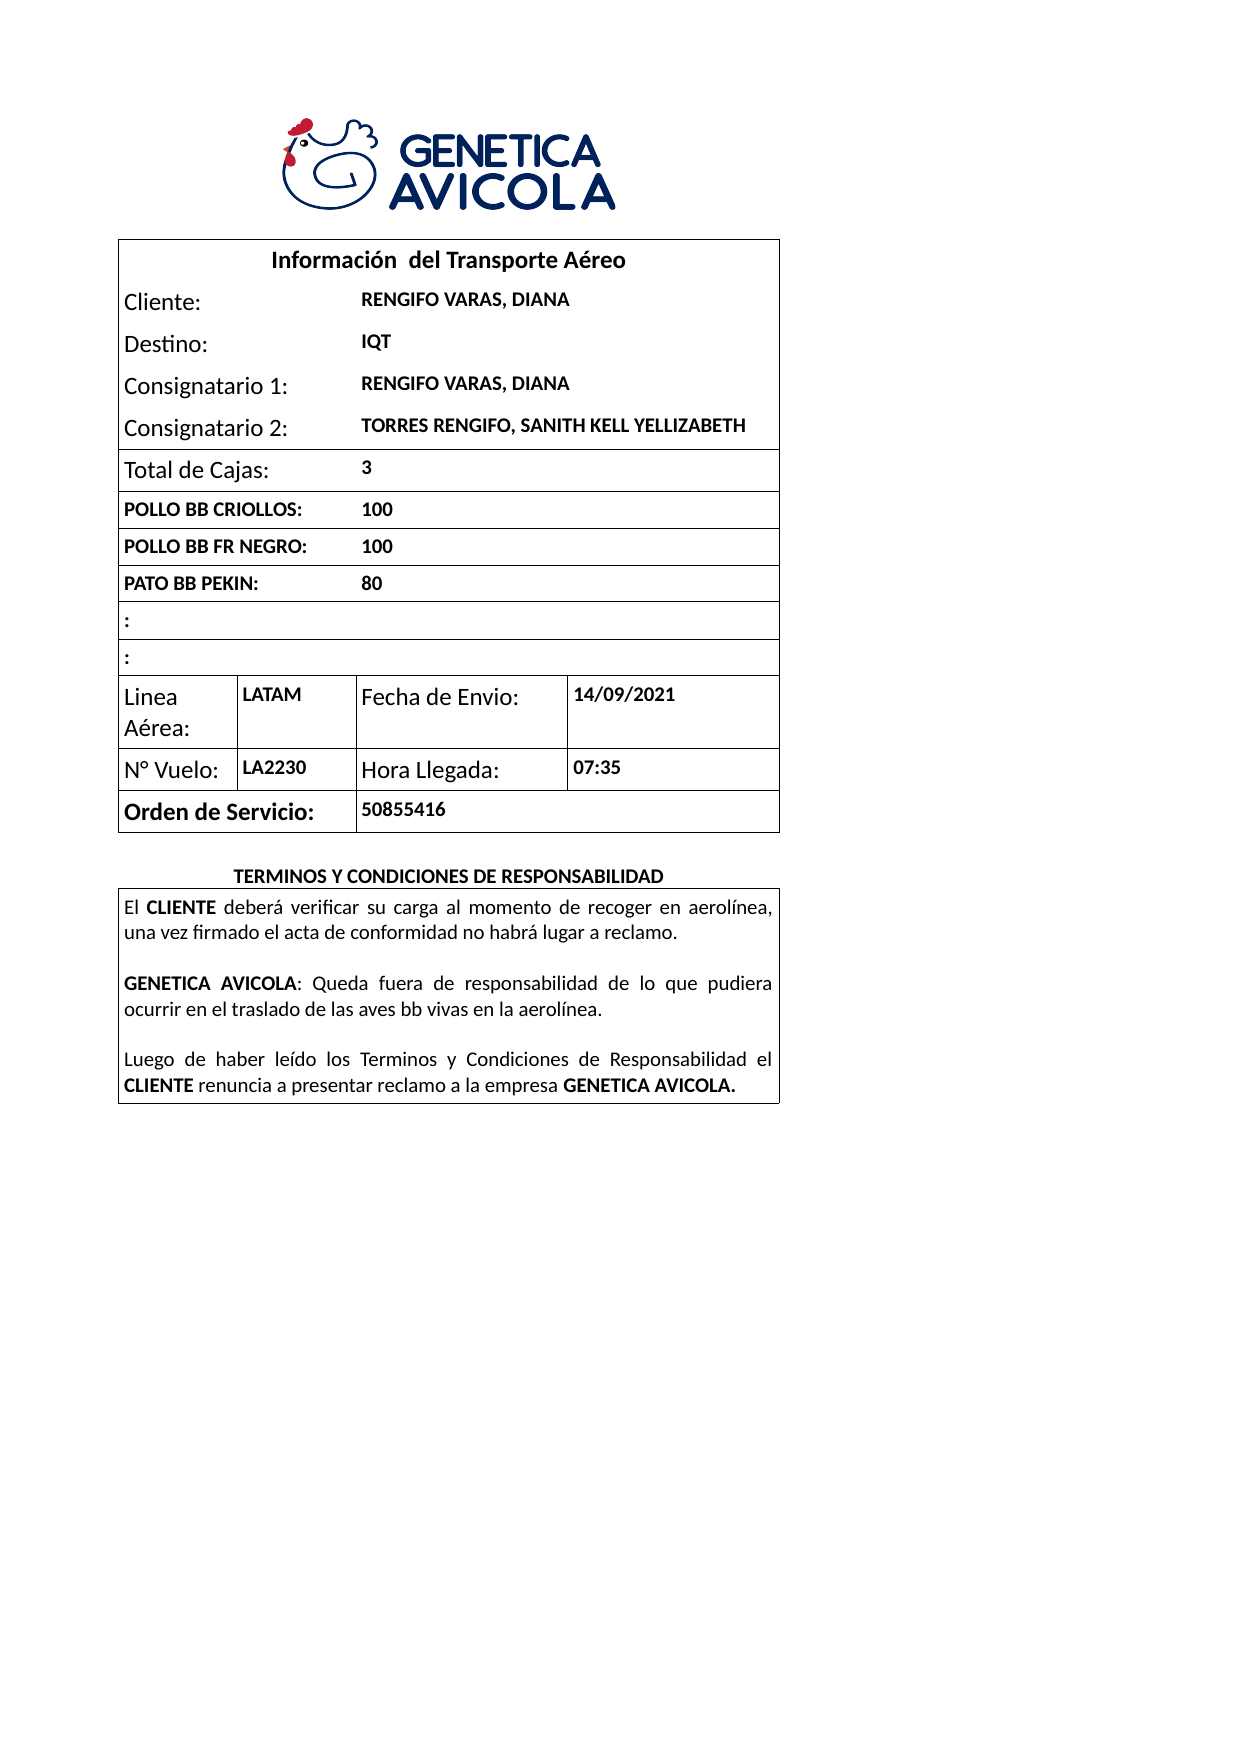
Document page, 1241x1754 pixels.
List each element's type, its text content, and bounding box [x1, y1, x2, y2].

table_cell TERMINOS Y CONDICIONES DE RESPONSABILIDAD [118, 833, 779, 888]
table_cell Orden de Servicio: [119, 791, 356, 832]
table_cell 14/09/2021 [568, 676, 779, 748]
table_cell Consignatario 1: [119, 365, 356, 406]
picture [282, 118, 616, 210]
table_cell 80 [356, 566, 779, 601]
table_cell IQT [356, 323, 779, 364]
table_cell Cliente: [119, 281, 356, 322]
table_cell PATO BB PEKIN: [119, 566, 356, 601]
table_header Información del Transporte Aéreo [119, 240, 779, 281]
table_cell Fecha de Envio: [357, 676, 567, 748]
table_cell RENGIFO VARAS, DIANA [356, 281, 779, 322]
table_cell POLLO BB CRIOLLOS: [119, 492, 356, 527]
table_cell POLLO BB FR NEGRO: [119, 529, 356, 564]
table_cell LATAM [238, 676, 356, 748]
table_cell Destino: [119, 323, 356, 364]
table_cell 3 [356, 450, 779, 491]
table_cell [356, 602, 779, 638]
table_cell Total de Cajas: [119, 450, 356, 491]
table_cell Consignatario 2: [119, 406, 356, 448]
table_cell : [119, 602, 356, 638]
table_cell RENGIFO VARAS, DIANA [356, 365, 779, 406]
table_cell [356, 640, 779, 675]
table_cell 100 [356, 529, 779, 564]
table_cell Linea Aérea: [119, 676, 237, 748]
table_cell El CLIENTE deberá verificar su carga al momento de recoger en aerolínea, una vez firmado el acta de conformidad no habrá lugar a reclamo. GENETICA AVICOLA: Queda fuera de responsabilidad de lo que pudiera ocurrir en el traslado de las aves bb vivas en la aerolínea. Luego de haber leído los Terminos y Condiciones de Responsabilidad el CLIENTE renuncia a presentar reclamo a la empresa GENETICA AVICOLA. [119, 889, 779, 1103]
table_cell 50855416 [357, 791, 779, 832]
table_cell Hora Llegada: [357, 749, 567, 790]
table_cell N° Vuelo: [119, 749, 237, 790]
table_cell 100 [356, 492, 779, 527]
table_cell 07:35 [568, 749, 779, 790]
table_cell TORRES RENGIFO, SANITH KELL YELLIZABETH [356, 406, 779, 448]
table_cell : [119, 640, 356, 675]
table_cell LA2230 [238, 749, 356, 790]
